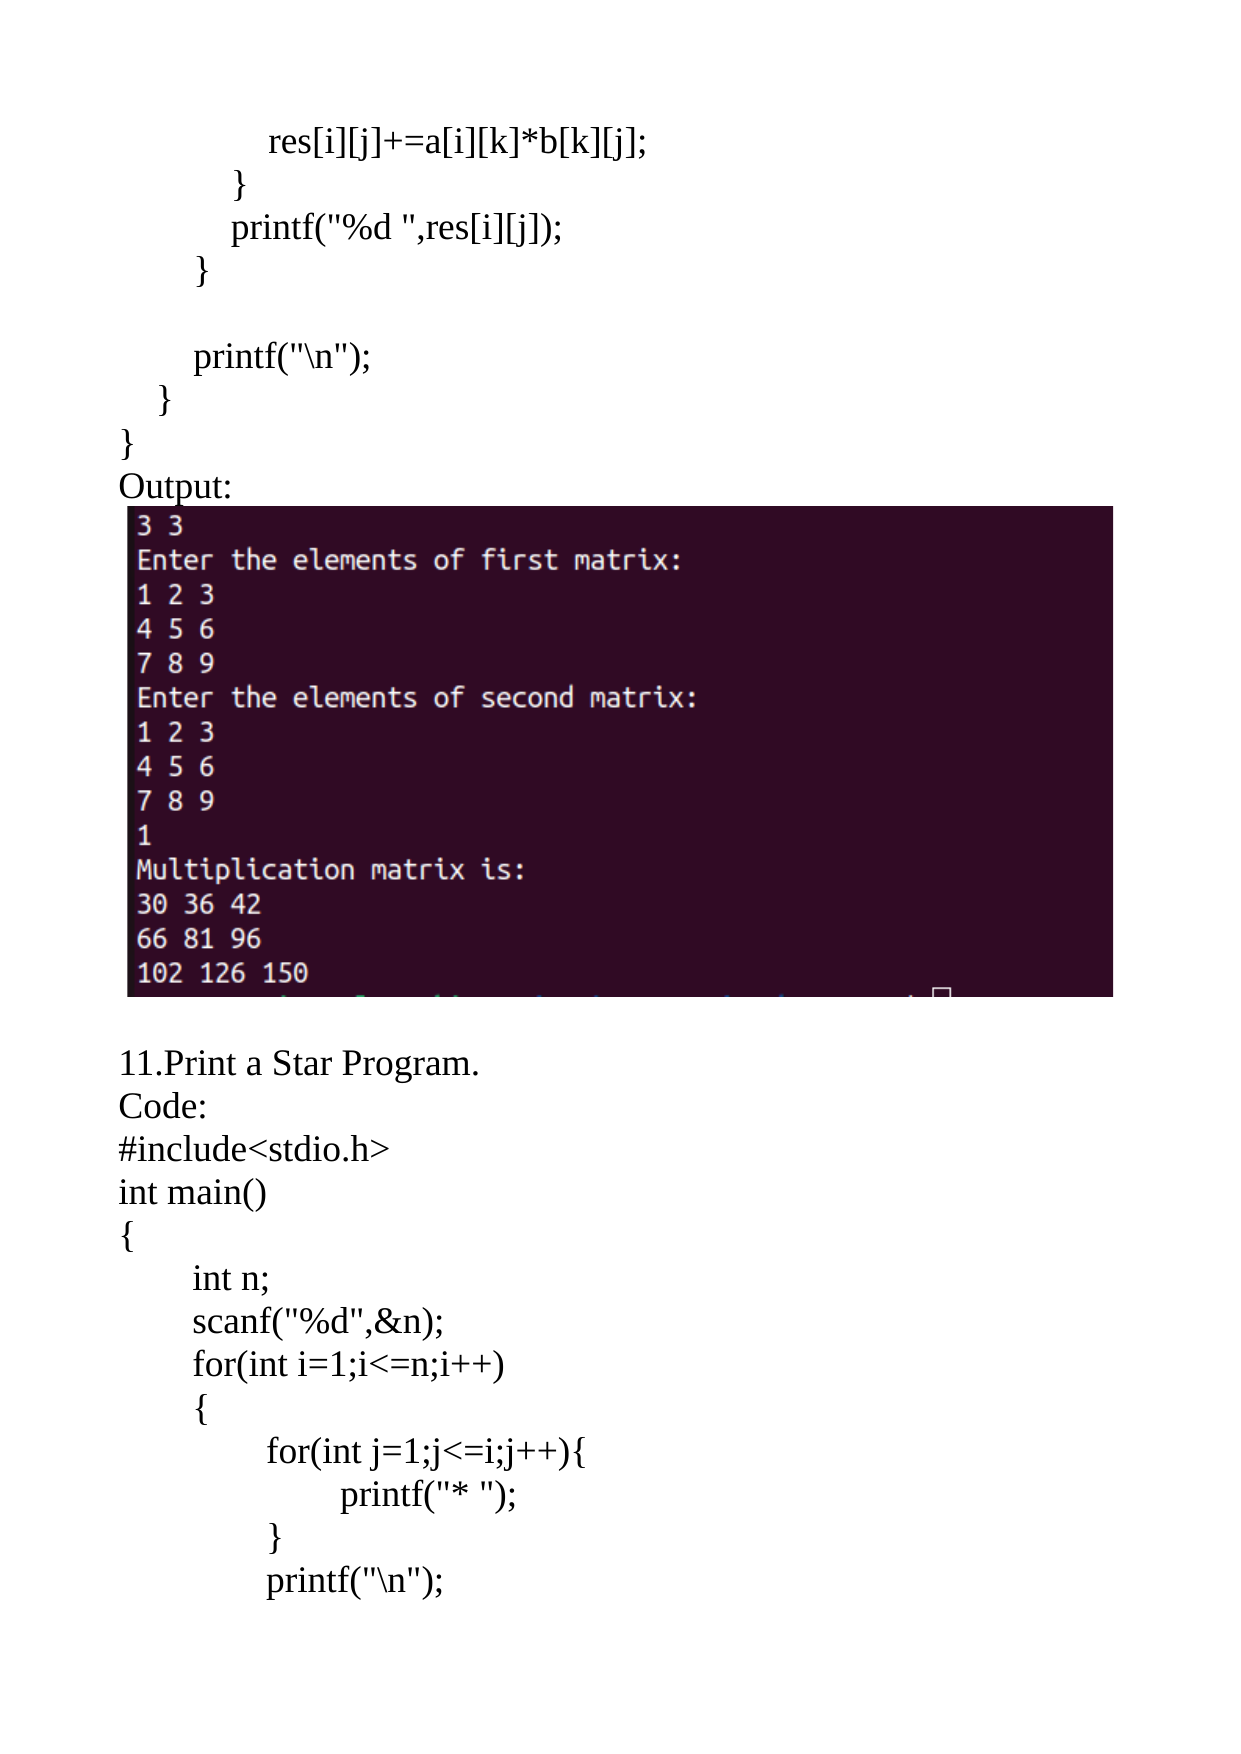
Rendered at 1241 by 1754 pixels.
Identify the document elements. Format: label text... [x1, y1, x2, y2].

text } [118, 377, 1122, 420]
text { [118, 1212, 1122, 1256]
text for(int j=1;j<=i;j++){ [118, 1428, 1122, 1471]
text } [118, 247, 1122, 291]
text } [118, 161, 1122, 204]
text 11.Print a Star Program. [118, 1040, 1122, 1083]
text printf("\n"); [118, 1557, 1122, 1601]
text int main() [118, 1169, 1122, 1212]
text int n; [118, 1256, 1122, 1299]
text Output: [118, 463, 1122, 506]
text Code: [118, 1083, 1122, 1126]
text } [118, 1514, 1122, 1557]
text scanf("%d",&n); [118, 1299, 1122, 1342]
text printf("%d ",res[i][j]); [118, 204, 1122, 247]
text printf("* "); [118, 1471, 1122, 1514]
text res[i][j]+=a[i][k]*b[k][j]; [118, 118, 1122, 161]
text for(int i=1;i<=n;i++) [118, 1342, 1122, 1385]
text } [118, 420, 1122, 463]
text #include<stdio.h> [118, 1126, 1122, 1169]
text printf("\n"); [118, 334, 1122, 377]
text { [118, 1385, 1122, 1428]
picture [127, 506, 1114, 997]
